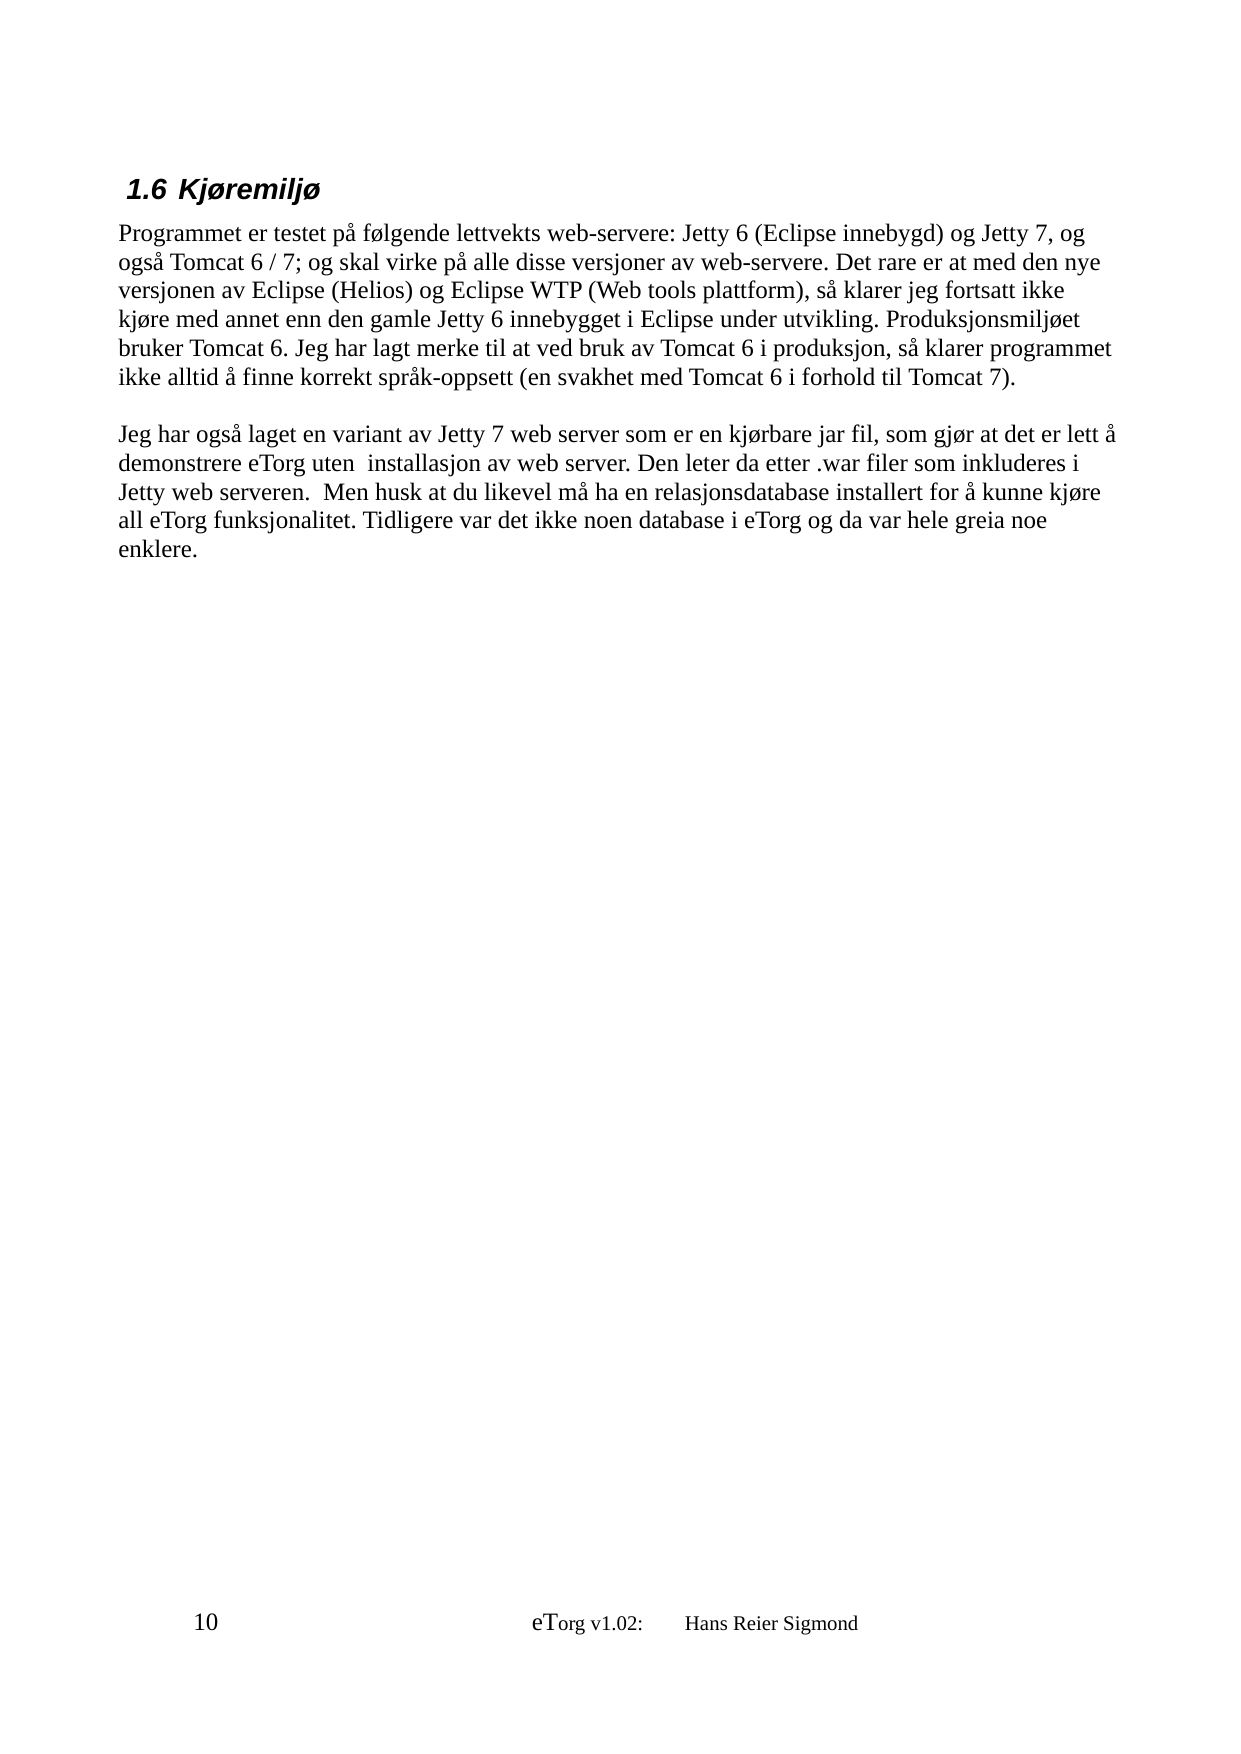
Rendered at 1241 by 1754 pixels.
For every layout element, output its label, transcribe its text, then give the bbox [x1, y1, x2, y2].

text Programmet er testet på følgende lettvekts web-servere: Jetty 6 (Eclipse innebygd) og Jetty 7, og også Tomcat 6 / 7; og skal virke på alle disse versjoner av web-servere. Det rare er at med den nye versjonen av Eclipse (Helios) og Eclipse WTP (Web tools plattform), så klarer jeg fortsatt ikke kjøre med annet enn den gamle Jetty 6 innebygget i Eclipse under utvikling. Produksjonsmiljøet bruker Tomcat 6. Jeg har lagt merke til at ved bruk av Tomcat 6 i produksjon, så klarer programmet ikke alltid å finne korrekt språk-oppsett (en svakhet med Tomcat 6 i forhold til Tomcat 7). Jeg har også laget en variant av Jetty 7 web server som er en kjørbare jar fil, som gjør at det er lett å demonstrere eTorg uten installasjon av web server. Den leter da etter .war filer som inkluderes i Jetty web serveren. Men husk at du likevel må ha en relasjonsdatabase installert for å kunne kjøre all eTorg funksjonalitet. Tidligere var det ikke noen database i eTorg og da var hele greia noe enklere. [118, 218, 1122, 563]
subtitle Kjøremiljø [118, 172, 1122, 205]
